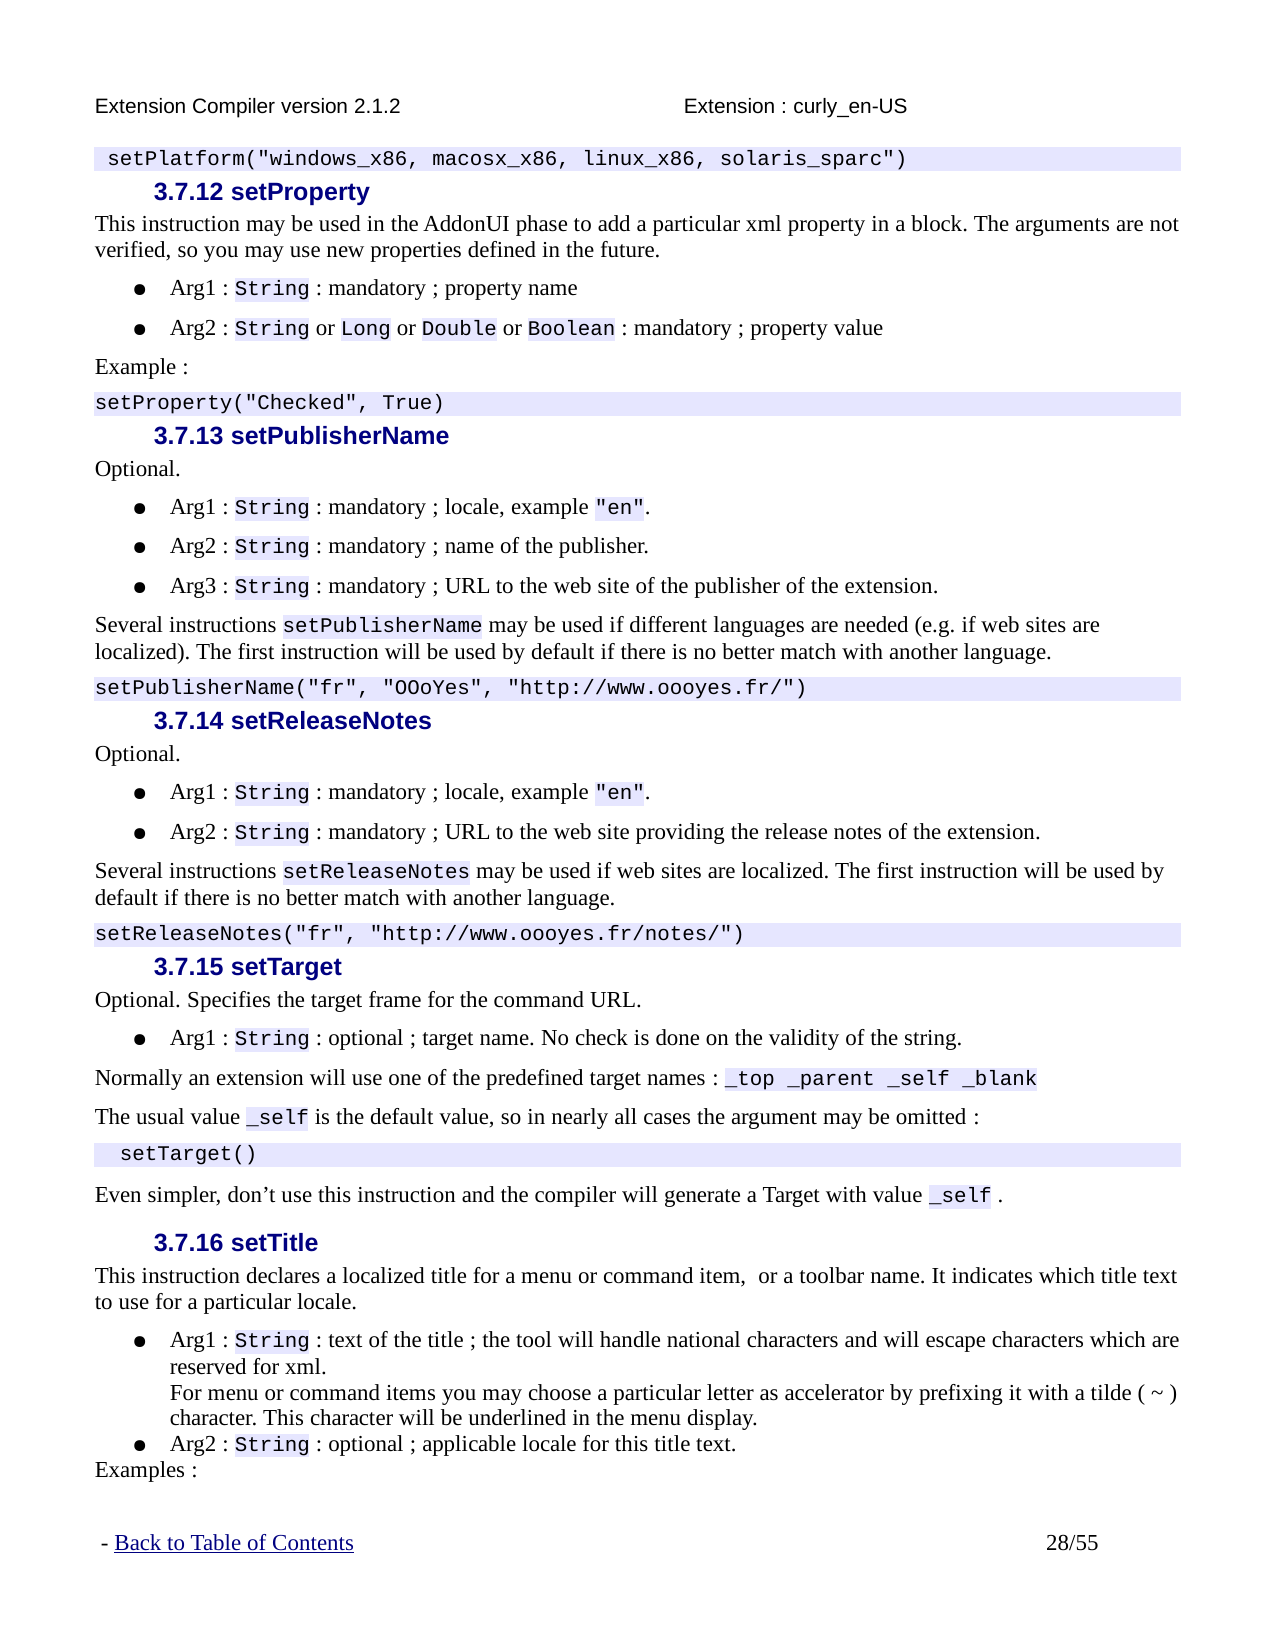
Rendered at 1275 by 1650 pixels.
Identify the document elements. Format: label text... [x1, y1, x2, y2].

text The usual value _self is the default value, so in nearly all cases the argument may be omitted : [94, 1104, 1181, 1131]
list Arg2 : String : mandatory ; URL to the web site providing the release notes of the extension. [132, 818, 1181, 846]
list Arg1 : String : optional ; target name. No check is done on the validity of the string. [132, 1025, 1181, 1052]
text Optional. [94, 741, 1181, 767]
list Arg2 : String : mandatory ; name of the publisher. [132, 533, 1181, 560]
text setTarget() [94, 1143, 1181, 1167]
text setPlatform("windows_x86, macosx_x86, linux_x86, solaris_sparc") [94, 147, 1181, 171]
text Optional. [94, 456, 1181, 481]
text setReleaseNotes("fr", "http://www.oooyes.fr/notes/") [94, 923, 1181, 947]
list Arg1 : String : mandatory ; property name [132, 275, 1181, 302]
text setPublisherName("fr", "OOoYes", "http://www.oooyes.fr/") [94, 677, 1181, 701]
text Optional. Specifies the target frame for the command URL. [94, 987, 1181, 1012]
list Arg1 : String : text of the title ; the tool will handle national characters and will escape characters which are reserved for xml. For menu or command items you may choose a particular letter as accelerator by prefixing it with a tilde ( ~ ) character. This character will be underlined in the menu display. [132, 1327, 1181, 1430]
list Arg1 : String : mandatory ; locale, example "en". [132, 779, 1181, 806]
subtitle setProperty [153, 177, 1181, 205]
text Normally an extension will use one of the predefined target names : _top _parent _self _blank [94, 1064, 1181, 1091]
list Arg1 : String : mandatory ; locale, example "en". [132, 494, 1181, 521]
text Even simpler, don’t use this instruction and the compiler will generate a Target with value _self . [94, 1182, 1181, 1209]
text setProperty("Checked", True) [94, 392, 1181, 416]
list Arg2 : String : optional ; applicable locale for this title text. [132, 1430, 1181, 1457]
text This instruction may be used in the AddonUI phase to add a particular xml property in a block. The arguments are not verified, so you may use new properties defined in the future. [94, 211, 1181, 262]
list Arg3 : String : mandatory ; URL to the web site of the publisher of the extension. [132, 573, 1181, 600]
subtitle setTarget [153, 953, 1181, 981]
text Examples : [94, 1457, 1181, 1483]
subtitle setPublisherName [153, 422, 1181, 450]
list Arg2 : String or Long or Double or Boolean : mandatory ; property value [132, 314, 1181, 341]
text Example : [94, 354, 1181, 379]
text Several instructions setReleaseNotes may be used if web sites are localized. The first instruction will be used by default if there is no better match with another language. [94, 858, 1181, 911]
text This instruction declares a localized title for a menu or command item, or a toolbar name. It indicates which title text to use for a particular locale. [94, 1263, 1181, 1314]
subtitle setReleaseNotes [153, 707, 1181, 735]
text Several instructions setPublisherName may be used if different languages are needed (e.g. if web sites are localized). The first instruction will be used by default if there is no better match with another language. [94, 612, 1181, 665]
subtitle setTitle [153, 1229, 1181, 1257]
